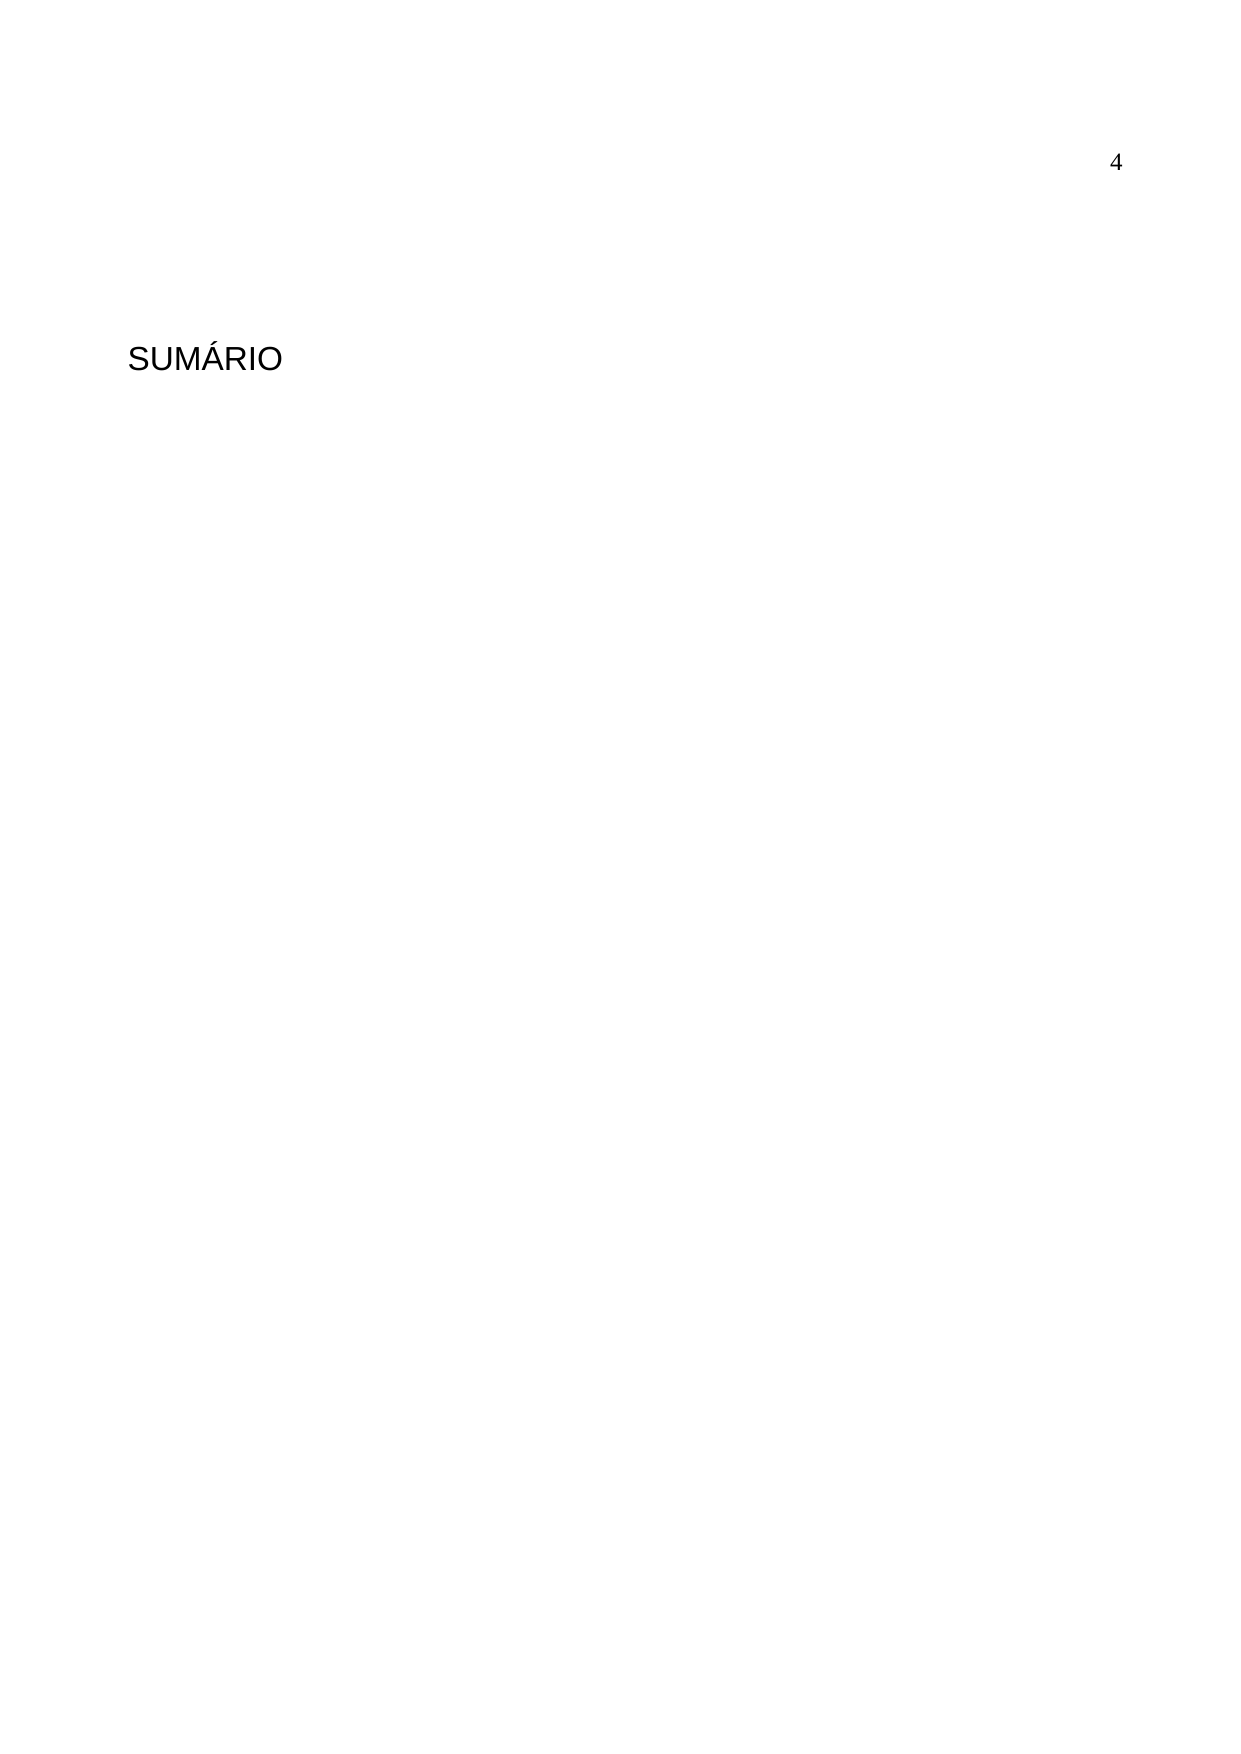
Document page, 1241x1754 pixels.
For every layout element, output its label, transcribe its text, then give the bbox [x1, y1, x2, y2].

text SUMÁRIO [118, 339, 1122, 378]
